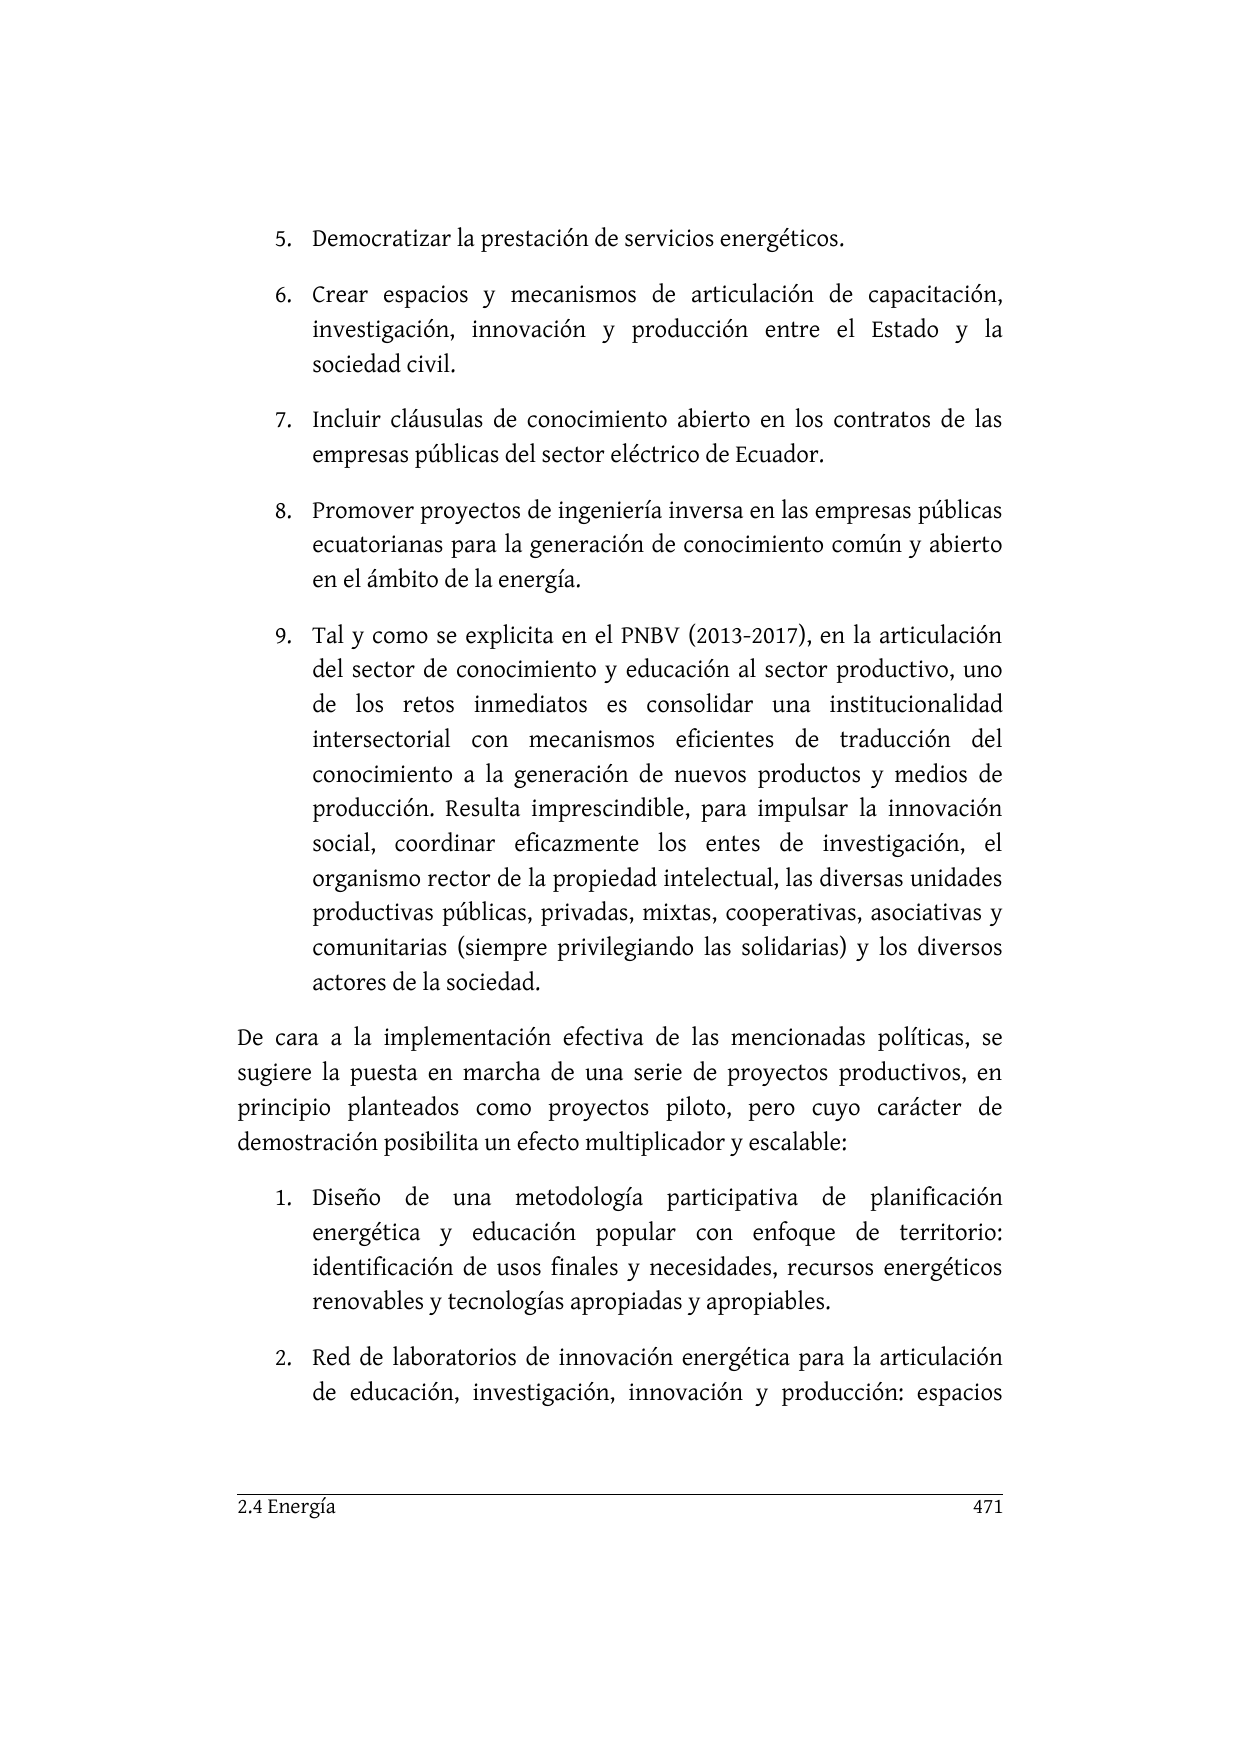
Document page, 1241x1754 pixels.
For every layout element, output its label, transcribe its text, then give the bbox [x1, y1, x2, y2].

list Democratizar la prestación de servicios energéticos. [274, 225, 1003, 254]
list Incluir cláusulas de conocimiento abierto en los contratos de las empresas públicas del sector eléctrico de Ecuador. [274, 406, 1003, 469]
list Red de laboratorios de innovación energética para la articulación de educación, investigación, innovación y producción: espacios [274, 1343, 1003, 1407]
list Tal y como se explicita en el PNBV (2013-2017), en la articulación del sector de conocimiento y educación al sector productivo, uno de los retos inmediatos es consolidar una institucionalidad intersectorial con mecanismos eficientes de traducción del conocimiento a la generación de nuevos productos y medios de producción. Resulta imprescindible, para impulsar la innovación social, coordinar eficazmente los entes de investigación, el organismo rector de la propiedad intelectual, las diversas unidades productivas públicas, privadas, mixtas, cooperativas, asociativas y comunitarias (siempre privilegiando las solidarias) y los diversos actores de la sociedad. [274, 621, 1003, 997]
list Diseño de una metodología participativa de planificación energética y educación popular con enfoque de territorio: identificación de usos finales y necesidades, recursos energéticos renovables y tecnologías apropiadas y apropiables. [274, 1184, 1003, 1317]
list Crear espacios y mecanismos de articulación de capacitación, investigación, innovación y producción entre el Estado y la sociedad civil. [274, 281, 1003, 379]
text De cara a la implementación efectiva de las mencionadas políticas, se sugiere la puesta en marcha de una serie de proyectos productivos, en principio planteados como proyectos piloto, pero cuyo carácter de demostración posibilita un efecto multiplicador y escalable: [237, 1024, 1003, 1157]
list Promover proyectos de ingeniería inversa en las empresas públicas ecuatorianas para la generación de conocimiento común y abierto en el ámbito de la energía. [274, 496, 1003, 594]
